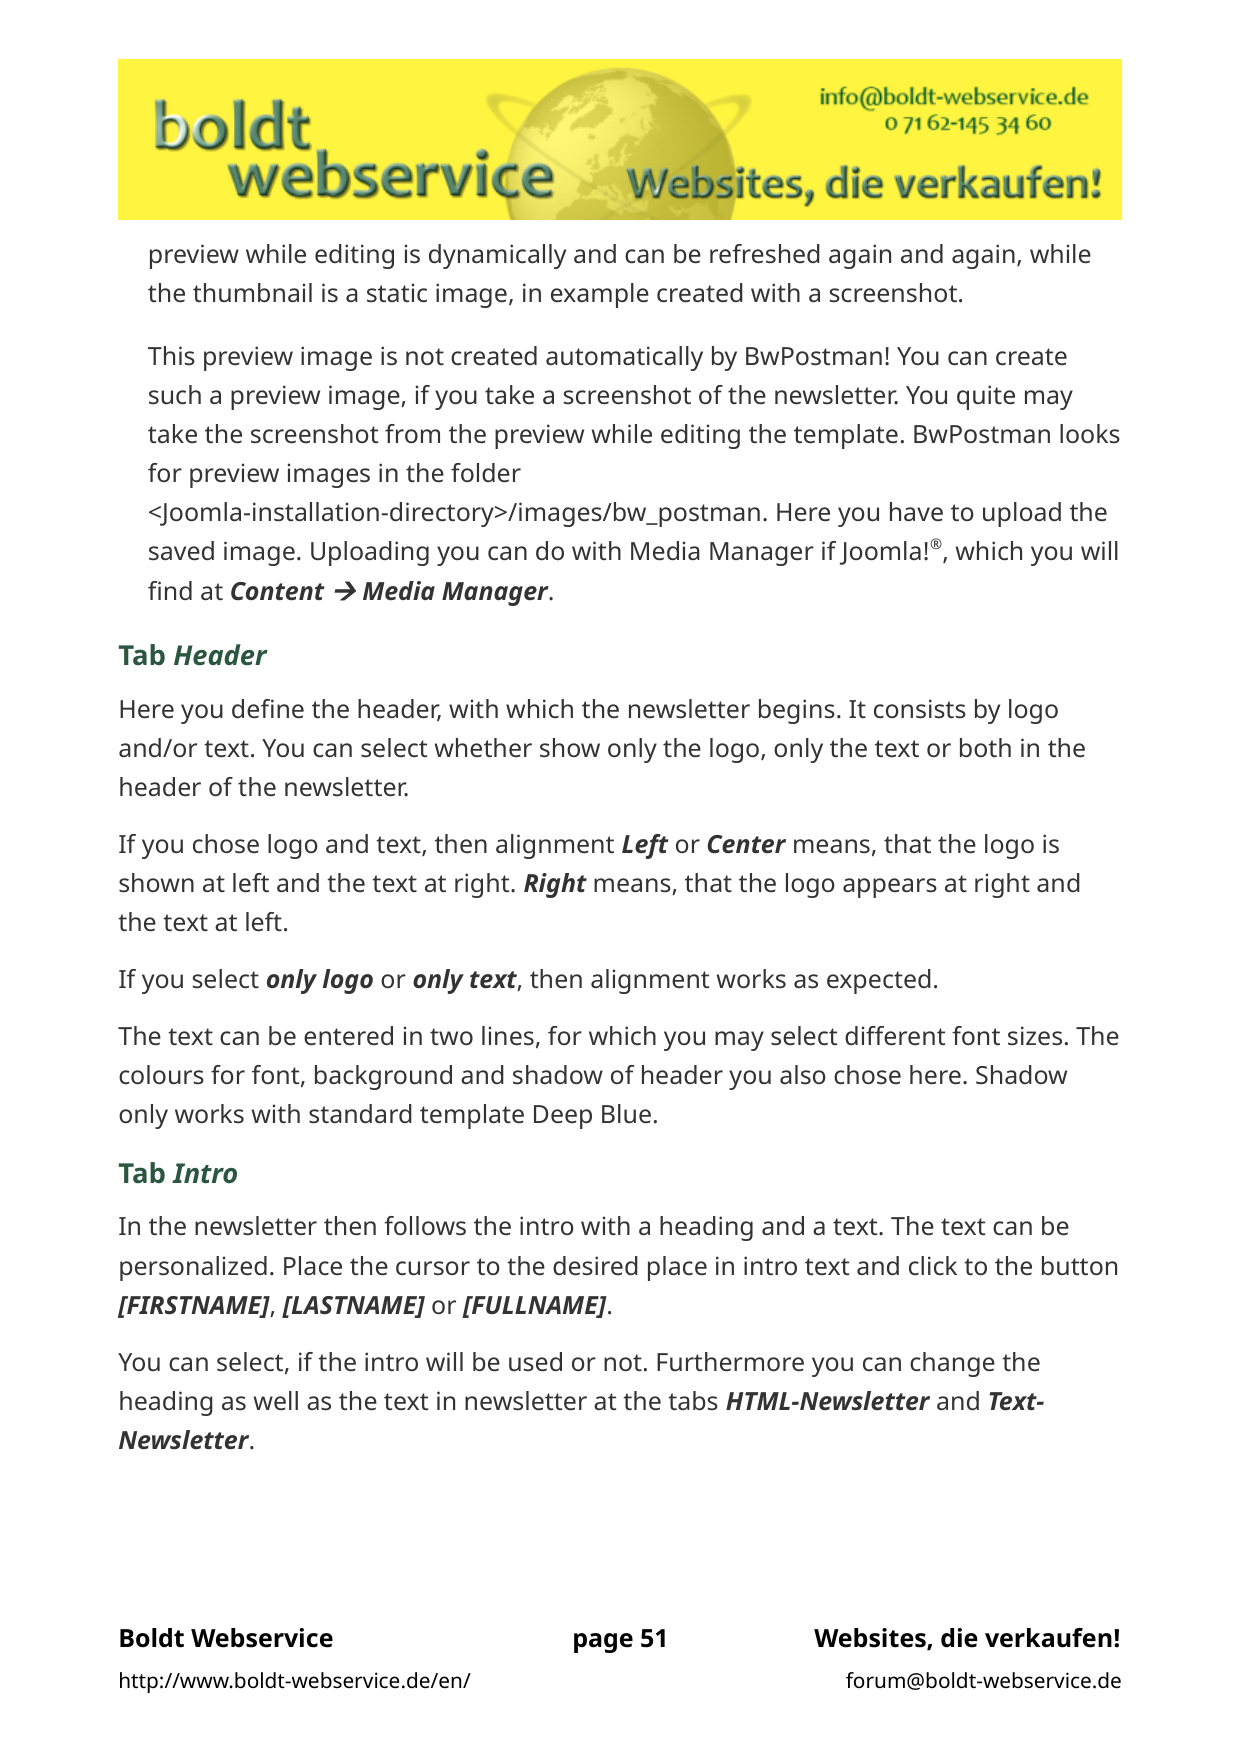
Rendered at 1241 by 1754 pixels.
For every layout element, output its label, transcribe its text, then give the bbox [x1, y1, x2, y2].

subtitle Tab Header [118, 636, 1122, 673]
text Here you define the header, with which the newsletter begins. It consists by logo and/or text. You can select whether show only the logo, only the text or both in the header of the newsletter. [118, 691, 1122, 804]
text The text can be entered in two lines, for which you may select different font sizes. The colours for font, background and shadow of header you also chose here. Shadow only works with standard template Deep Blue. [118, 1018, 1122, 1131]
text You can select, if the intro will be used or not. Furthermore you can change the heading as well as the text in newsletter at the tabs HTML-Newsletter and Text-Newsletter. [118, 1344, 1122, 1457]
picture [118, 59, 1123, 220]
text This preview image is not created automatically by BwPostman! You can create such a preview image, if you take a screenshot of the newsletter. You quite may take the screenshot from the preview while editing the template. BwPostman looks for preview images in the folder <Joomla-installation-directory>/images/bw_postman. Here you have to upload the saved image. Uploading you can do with Media Manager if Joomla!®, which you will find at Content  Media Manager. [148, 338, 1122, 607]
text If you chose logo and text, then alignment Left or Center means, that the logo is shown at left and the text at right. Right means, that the logo appears at right and the text at left. [118, 826, 1122, 939]
subtitle Tab Intro [118, 1154, 1122, 1191]
text preview while editing is dynamically and can be refreshed again and again, while the thumbnail is a static image, in example created with a screenshot. [148, 236, 1122, 309]
text In the newsletter then follows the intro with a heading and a text. The text can be personalized. Place the cursor to the desired place in intro text and click to the button [FIRSTNAME], [LASTNAME] or [FULLNAME]. [118, 1209, 1122, 1321]
text If you select only logo or only text, then alignment works as expected. [118, 962, 1122, 996]
